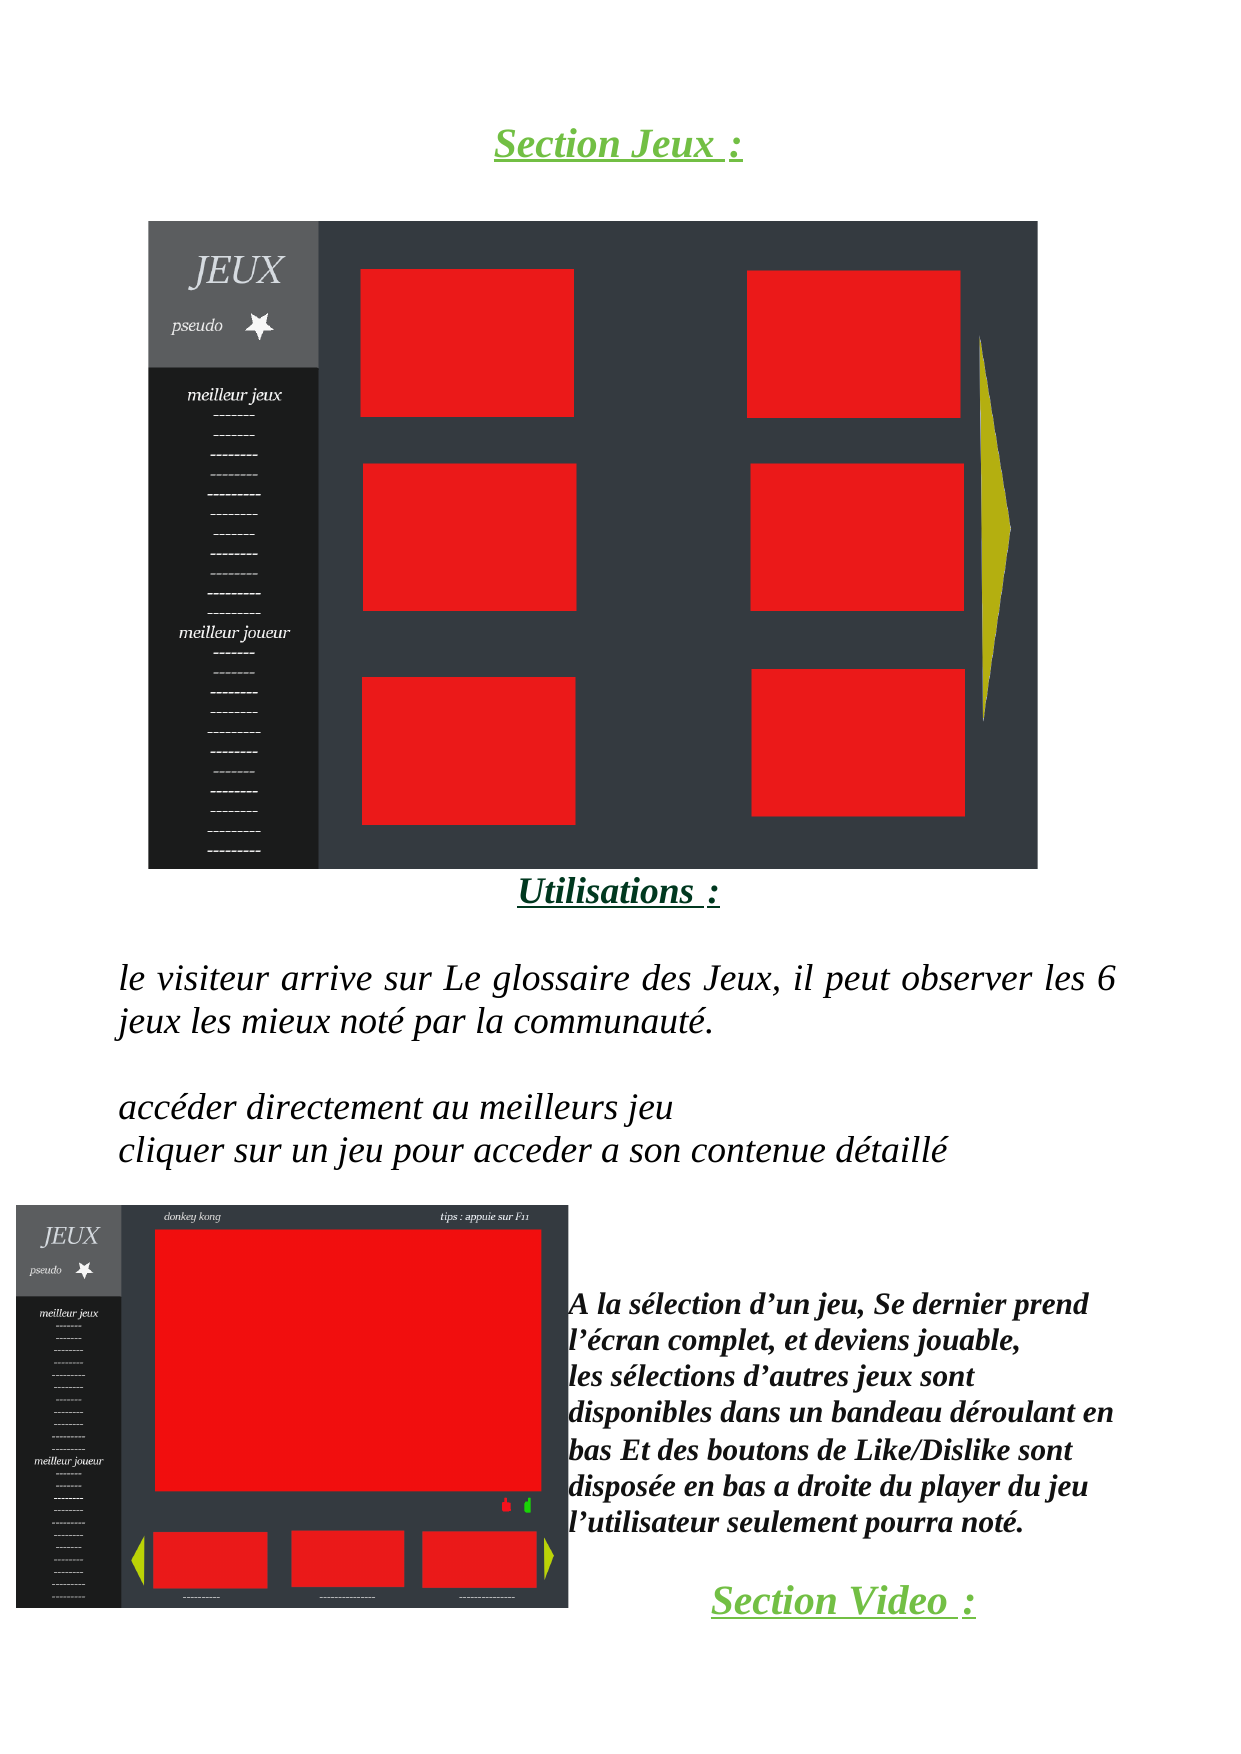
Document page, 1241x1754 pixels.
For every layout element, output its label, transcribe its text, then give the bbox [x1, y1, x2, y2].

text cliquer sur un jeu pour acceder a son contenue détaillé [118, 1127, 1122, 1171]
text Section Jeux : [118, 118, 1122, 166]
text les sélections d’autres jeux sont disponibles dans un bandeau déroulant en bas Et des boutons de Like/Dislike sont disposée en bas a droite du player du jeu l’utilisateur seulement pourra noté. [569, 1357, 1122, 1539]
text A la sélection d’un jeu, Se dernier prend l’écran complet, et deviens jouable, [569, 1286, 1122, 1357]
picture [16, 1205, 569, 1608]
text Utilisations : [118, 214, 1122, 912]
text accéder directement au meilleurs jeu [118, 1084, 1122, 1127]
picture [148, 221, 1038, 869]
text le visiteur arrive sur Le glossaire des Jeux, il peut observer les 6 jeux les mieux noté par la communauté. [118, 955, 1122, 1041]
text Section Video : [118, 1575, 1122, 1623]
